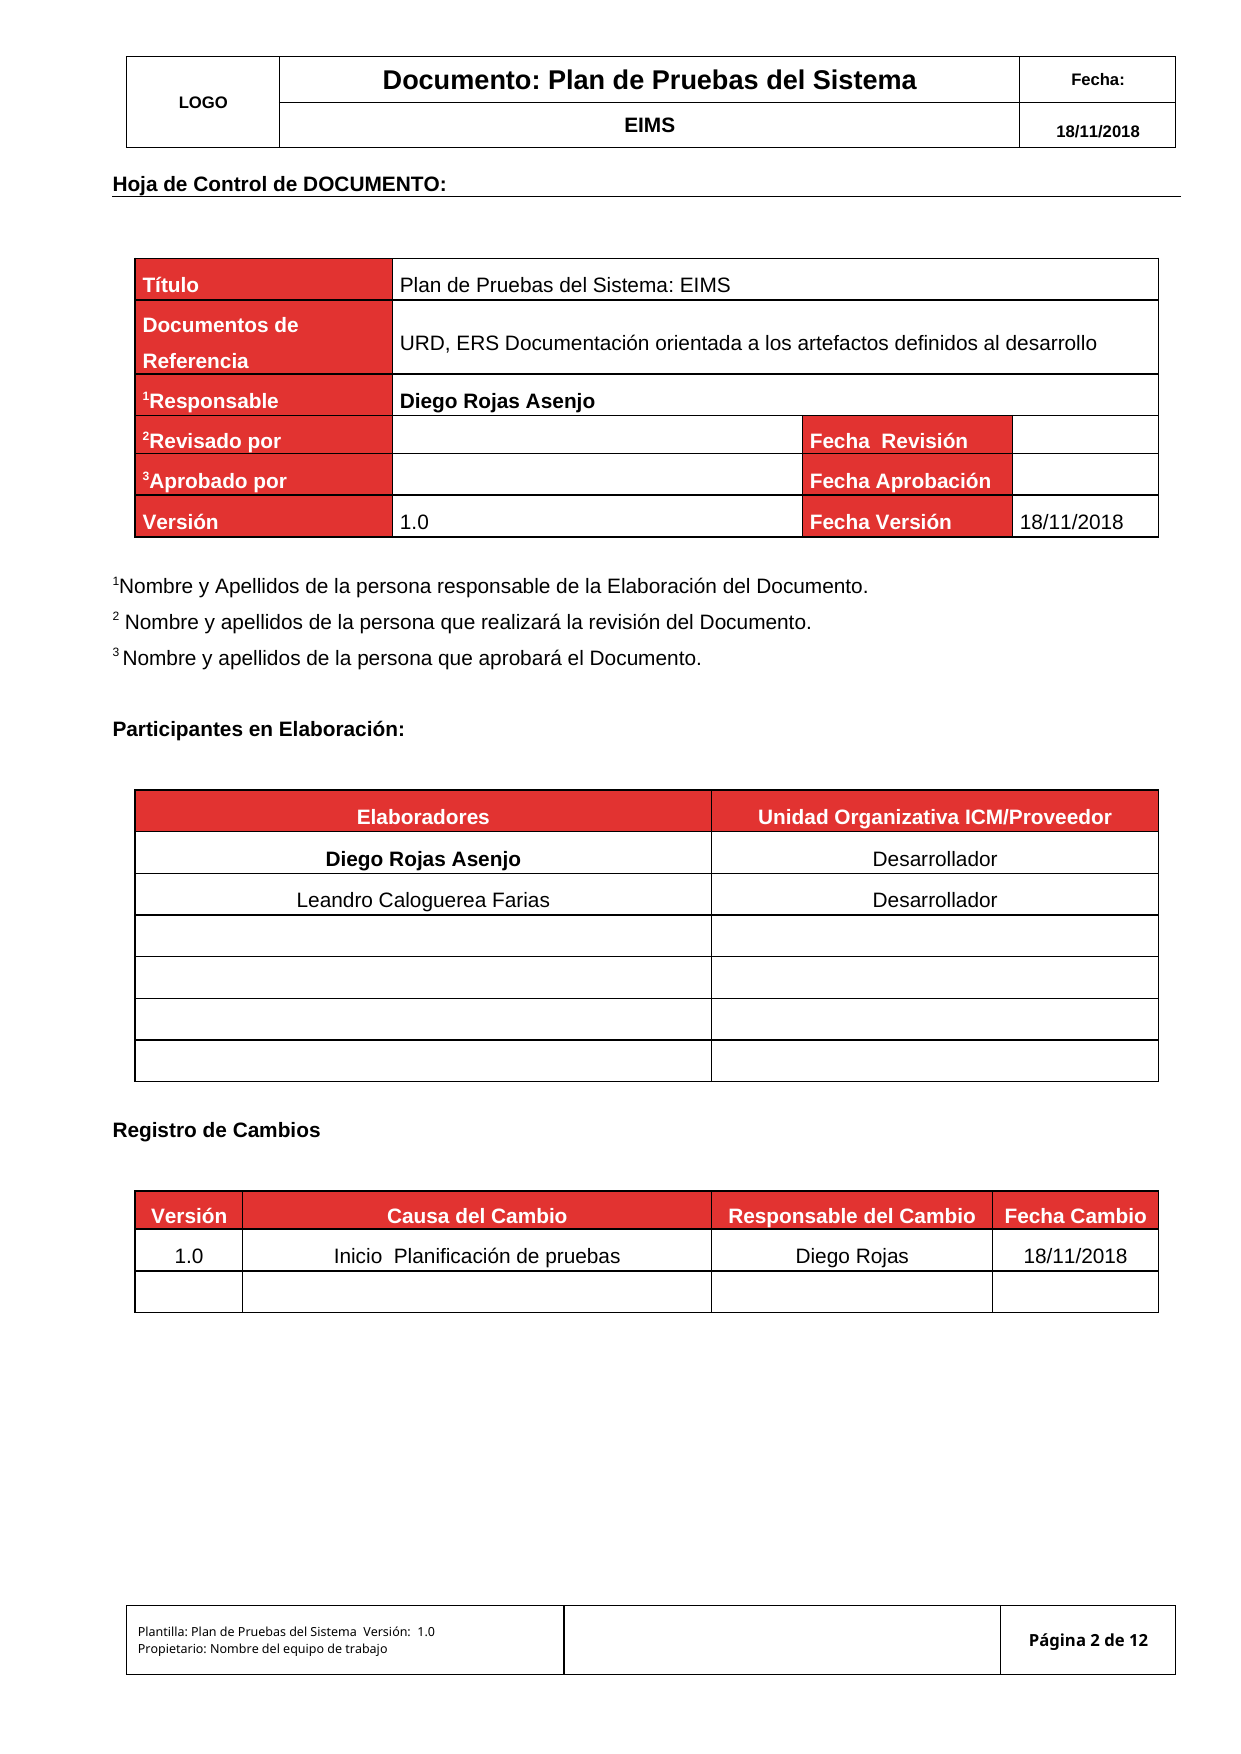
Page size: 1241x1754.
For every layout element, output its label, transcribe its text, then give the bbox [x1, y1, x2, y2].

table_cell 1.0 [393, 496, 802, 536]
table_header Causa del Cambio [243, 1192, 711, 1228]
text Registro de Cambios [112, 1118, 1181, 1142]
table_cell Desarrollador [712, 832, 1158, 872]
table_cell Inicio Planificación de pruebas [243, 1230, 711, 1270]
table_cell URD, ERS Documentación orientada a los artefactos definidos al desarrollo [393, 301, 1158, 373]
table_cell [136, 1041, 711, 1081]
table_cell Diego Rojas [712, 1230, 992, 1270]
table_cell Fecha Versión [803, 496, 1012, 536]
text Participantes en Elaboración: [112, 717, 1181, 741]
table_cell [136, 1272, 242, 1312]
table_cell Fecha Revisión [803, 416, 1012, 453]
table_cell 2Revisado por [136, 416, 392, 453]
table_cell [136, 916, 711, 956]
table_cell 18/11/2018 [1013, 496, 1158, 536]
text 3 Nombre y apellidos de la persona que aprobará el Documento. [112, 645, 1181, 669]
table_cell [136, 957, 711, 997]
table_cell [393, 454, 802, 494]
table_cell [993, 1272, 1158, 1312]
table_cell [1013, 416, 1158, 453]
title Hoja de Control de DOCUMENTO: [112, 172, 1181, 196]
table_cell [136, 999, 711, 1039]
table_cell [1013, 454, 1158, 494]
table_cell [393, 416, 802, 453]
table_cell [712, 1041, 1158, 1081]
text 2 Nombre y apellidos de la persona que realizará la revisión del Documento. [112, 609, 1181, 633]
table_cell [712, 1272, 992, 1312]
table_cell Documentos de Referencia [136, 301, 392, 373]
table_header Unidad Organizativa ICM/Proveedor [712, 791, 1158, 831]
table_header Versión [136, 1192, 242, 1228]
table_cell Diego Rojas Asenjo [393, 375, 1158, 415]
table_header Responsable del Cambio [712, 1192, 992, 1228]
table_cell 1.0 [136, 1230, 242, 1270]
table_cell Desarrollador [712, 874, 1158, 914]
table_cell Fecha Aprobación [803, 454, 1012, 494]
table_cell Versión [136, 496, 392, 536]
table_cell Leandro Caloguerea Farias [136, 874, 711, 914]
table_cell [712, 916, 1158, 956]
table_header Título [136, 259, 392, 299]
table_cell 1Responsable [136, 375, 392, 415]
table_header Elaboradores [136, 791, 711, 831]
text 1Nombre y Apellidos de la persona responsable de la Elaboración del Documento. [112, 573, 1181, 597]
table_cell [243, 1272, 711, 1312]
table_header Fecha Cambio [993, 1192, 1158, 1228]
table_cell 18/11/2018 [993, 1230, 1158, 1270]
table_cell Diego Rojas Asenjo [136, 832, 711, 872]
table_cell [712, 999, 1158, 1039]
table_header Plan de Pruebas del Sistema: EIMS [393, 259, 1158, 299]
table_cell [712, 957, 1158, 997]
table_cell 3Aprobado por [136, 454, 392, 494]
